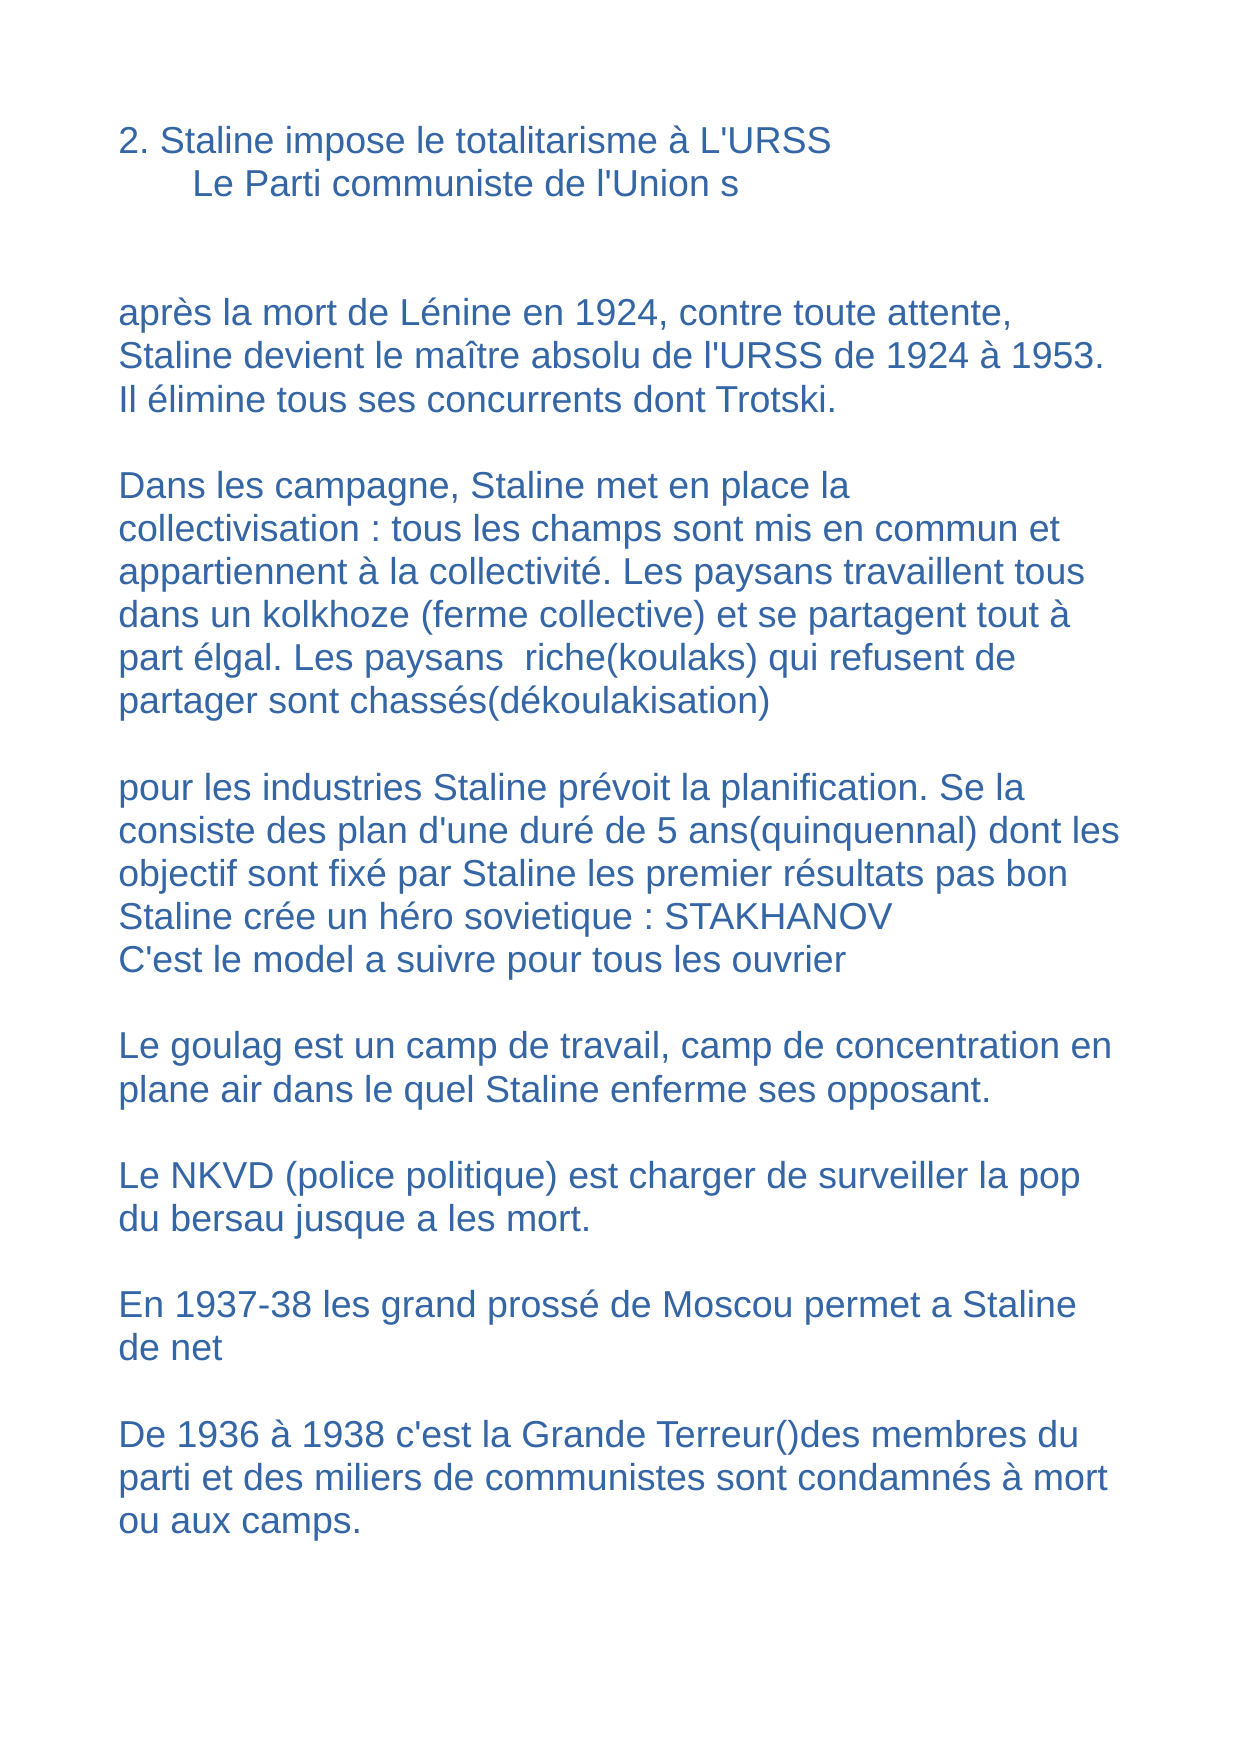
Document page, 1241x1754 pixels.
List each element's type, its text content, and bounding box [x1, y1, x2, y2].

text pour les industries Staline prévoit la planification. Se la consiste des plan d'une duré de 5 ans(quinquennal) dont les objectif sont fixé par Staline les premier résultats pas bon Staline crée un héro sovietique : STAKHANOV [118, 765, 1122, 937]
text après la mort de Lénine en 1924, contre toute attente, Staline devient le maître absolu de l'URSS de 1924 à 1953. [118, 291, 1122, 377]
text En 1937-38 les grand prossé de Moscou permet a Staline de net [118, 1282, 1122, 1369]
text Le goulag est un camp de travail, camp de concentration en plane air dans le quel Staline enferme ses opposant. [118, 1024, 1122, 1110]
text Dans les campagne, Staline met en place la collectivisation : tous les champs sont mis en commun et appartiennent à la collectivité. Les paysans travaillent tous dans un kolkhoze (ferme collective) et se partagent tout à part élgal. Les paysans riche(koulaks) qui refusent de partager sont chassés(dékoulakisation) [118, 463, 1122, 722]
text Le NKVD (police politique) est charger de surveiller la pop [118, 1153, 1122, 1196]
text 2. Staline impose le totalitarisme à L'URSS [118, 118, 1122, 161]
text Le Parti communiste de l'Union s [118, 161, 1122, 204]
text De 1936 à 1938 c'est la Grande Terreur()des membres du parti et des miliers de communistes sont condamnés à mort ou aux camps. [118, 1412, 1122, 1541]
text du bersau jusque a les mort. [118, 1196, 1122, 1239]
text C'est le model a suivre pour tous les ouvrier [118, 937, 1122, 981]
text Il élimine tous ses concurrents dont Trotski. [118, 377, 1122, 420]
